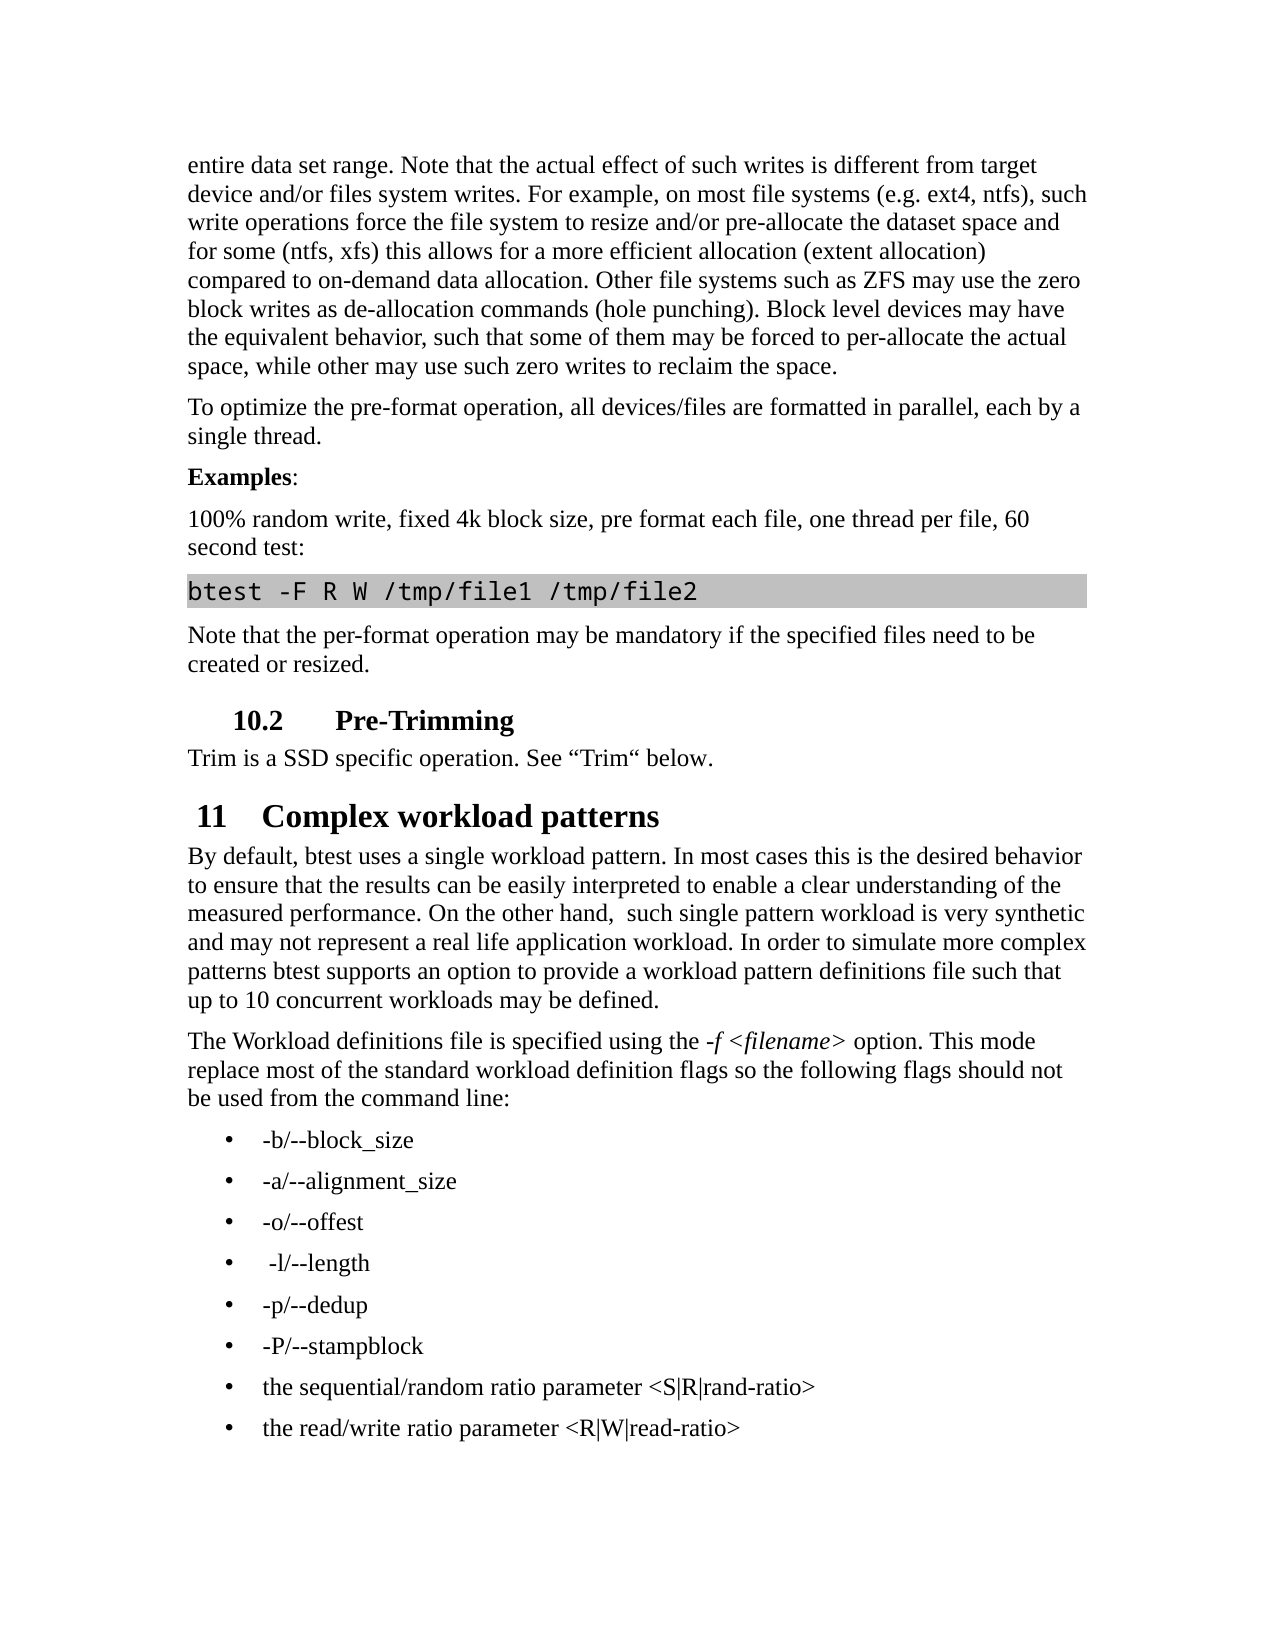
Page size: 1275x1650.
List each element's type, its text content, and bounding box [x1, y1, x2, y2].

text entire data set range. Note that the actual effect of such writes is different from target device and/or files system writes. For example, on most file systems (e.g. ext4, ntfs), such write operations force the file system to resize and/or pre-allocate the dataset space and for some (ntfs, xfs) this allows for a more efficient allocation (extent allocation) compared to on-demand data allocation. Other file systems such as ZFS may use the zero block writes as de-allocation commands (hole punching). Block level devices may have the equivalent behavior, such that some of them may be forced to per-allocate the actual space, while other may use such zero writes to reclaim the space. [187, 150, 1087, 380]
text Trim is a SSD specific operation. See “Trim“ below. [187, 743, 1087, 771]
text btest -F R W /tmp/file1 /tmp/file2 [187, 574, 1087, 608]
text Examples: [187, 462, 1087, 491]
list -b/--block_size [225, 1125, 1087, 1153]
text To optimize the pre-format operation, all devices/files are formatted in parallel, each by a single thread. [187, 392, 1087, 450]
subtitle Complex workload patterns [187, 796, 1087, 835]
list the sequential/random ratio parameter <S|R|rand-ratio> [225, 1372, 1087, 1401]
text By default, btest uses a single workload pattern. In most cases this is the desired behavior to ensure that the results can be easily interpreted to enable a clear understanding of the measured performance. On the other hand, such single pattern workload is very synthetic and may not represent a real life application workload. In order to simulate more complex patterns btest supports an option to provide a workload pattern definitions file such that up to 10 concurrent workloads may be defined. [187, 841, 1087, 1013]
text Note that the per-format operation may be mandatory if the specified files need to be created or resized. [187, 620, 1087, 678]
list -a/--alignment_size [225, 1166, 1087, 1195]
subtitle Pre-Trimming [225, 703, 1087, 736]
list -l/--length [225, 1248, 1087, 1277]
list -p/--dedup [225, 1290, 1087, 1318]
list -o/--offest [225, 1207, 1087, 1236]
list -P/--stampblock [225, 1331, 1087, 1360]
list the read/write ratio parameter <R|W|read-ratio> [225, 1413, 1087, 1442]
text The Workload definitions file is specified using the -f <filename> option. This mode replace most of the standard workload definition flags so the following flags should not be used from the command line: [187, 1026, 1087, 1112]
text 100% random write, fixed 4k block size, pre format each file, one thread per file, 60 second test: [187, 504, 1087, 561]
